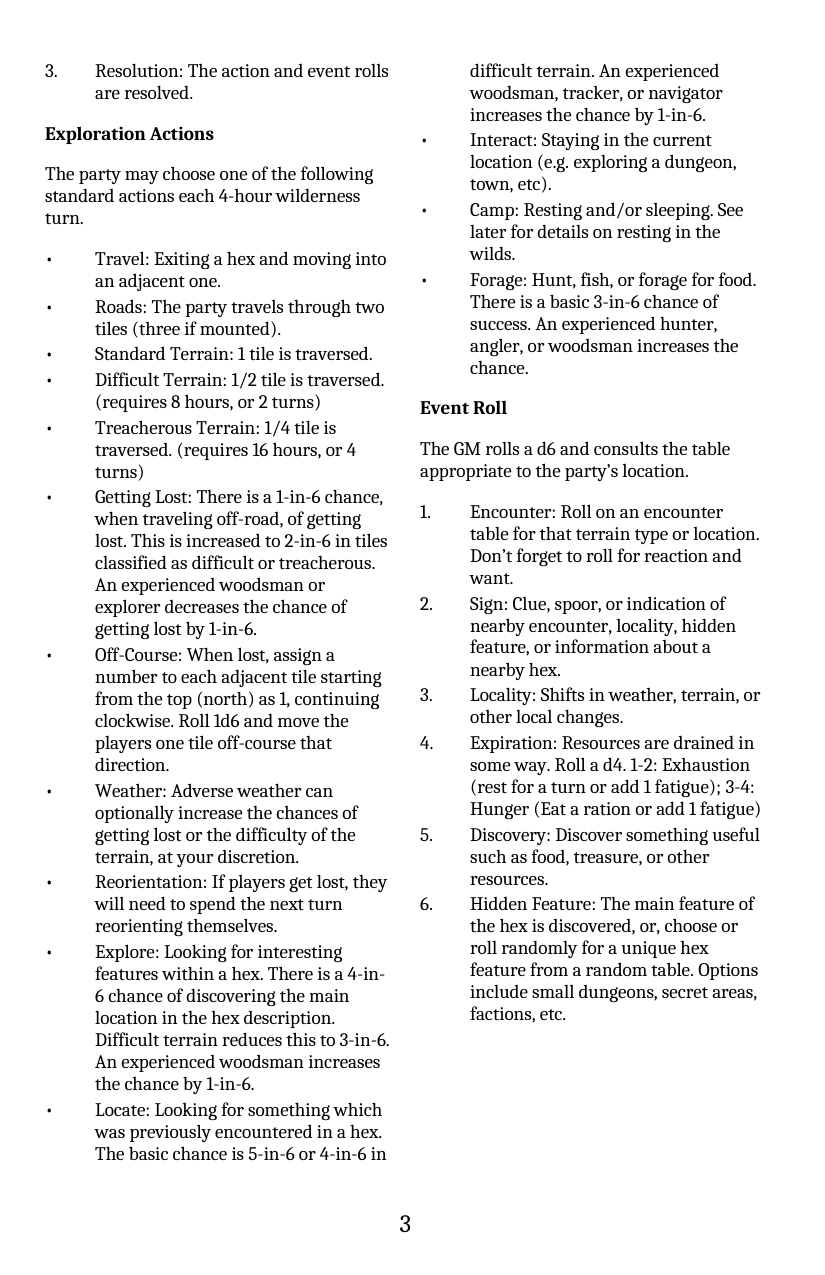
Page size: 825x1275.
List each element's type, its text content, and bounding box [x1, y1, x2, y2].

text The GM rolls a d6 and consults the table appropriate to the party’s location. [420, 438, 765, 482]
list Standard Terrain: 1 tile is traversed. [45, 343, 390, 366]
list Off-Course: When lost, assign a number to each adjacent tile starting from the top (north) as 1, continuing clockwise. Roll 1d6 and move the players one tile off-course that direction. [45, 644, 390, 776]
list Locate: Looking for something which was previously encountered in a hex. The basic chance is 5-in-6 or 4-in-6 in [45, 1099, 390, 1165]
list Camp: Resting and/or sleeping. See later for details on resting in the wilds. [420, 199, 765, 265]
text Event Roll [420, 398, 765, 420]
list Encounter: Roll on an encounter table for that terrain type or location. Don’t forget to roll for reaction and want. [420, 501, 765, 589]
list Locality: Shifts in weather, terrain, or other local changes. [420, 684, 765, 728]
list Discovery: Discover something useful such as food, treasure, or other resources. [420, 824, 765, 890]
list Treacherous Terrain: 1/4 tile is traversed. (requires 16 hours, or 4 turns) [45, 417, 390, 483]
list Expiration: Resources are drained in some way. Roll a d4. 1-2: Exhaustion (rest for a turn or add 1 fatigue); 3-4: Hunger (Eat a ration or add 1 fatigue) [420, 732, 765, 820]
list Explore: Looking for interesting features within a hex. There is a 4-in-6 chance of discovering the main location in the hex description. Difficult terrain reduces this to 3-in-6. An experienced woodsman increases the chance by 1-in-6. [45, 941, 390, 1095]
list Forage: Hunt, fish, or forage for food. There is a basic 3-in-6 chance of success. An experienced hunter, angler, or woodsman increases the chance. [420, 269, 765, 379]
list Hidden Feature: The main feature of the hex is discovered, or, choose or roll randomly for a unique hex feature from a random table. Options include small dungeons, secret areas, factions, etc. [420, 893, 765, 1025]
text The party may choose one of the following standard actions each 4-hour wilderness turn. [45, 163, 390, 229]
list difficult terrain. An experienced woodsman, tracker, or navigator increases the chance by 1-in-6. [420, 60, 765, 126]
list Reorientation: If players get lost, they will need to spend the next turn reorienting themselves. [45, 872, 390, 937]
list Getting Lost: There is a 1-in-6 chance, when traveling off-road, of getting lost. This is increased to 2-in-6 in tiles classified as difficult or treacherous. An experienced woodsman or explorer decreases the chance of getting lost by 1-in-6. [45, 487, 390, 641]
list Difficult Terrain: 1/2 tile is traversed. (requires 8 hours, or 2 turns) [45, 369, 390, 413]
list Resolution: The action and event rolls are resolved. [45, 60, 390, 104]
list Weather: Adverse weather can optionally increase the chances of getting lost or the difficulty of the terrain, at your discretion. [45, 780, 390, 868]
text Exploration Actions [45, 123, 390, 145]
list Interact: Staying in the current location (e.g. exploring a dungeon, town, etc). [420, 130, 765, 196]
list Sign: Clue, spoor, or indication of nearby encounter, locality, hidden feature, or information about a nearby hex. [420, 593, 765, 681]
list Roads: The party travels through two tiles (three if mounted). [45, 296, 390, 340]
list Travel: Exiting a hex and moving into an adjacent one. [45, 248, 390, 292]
